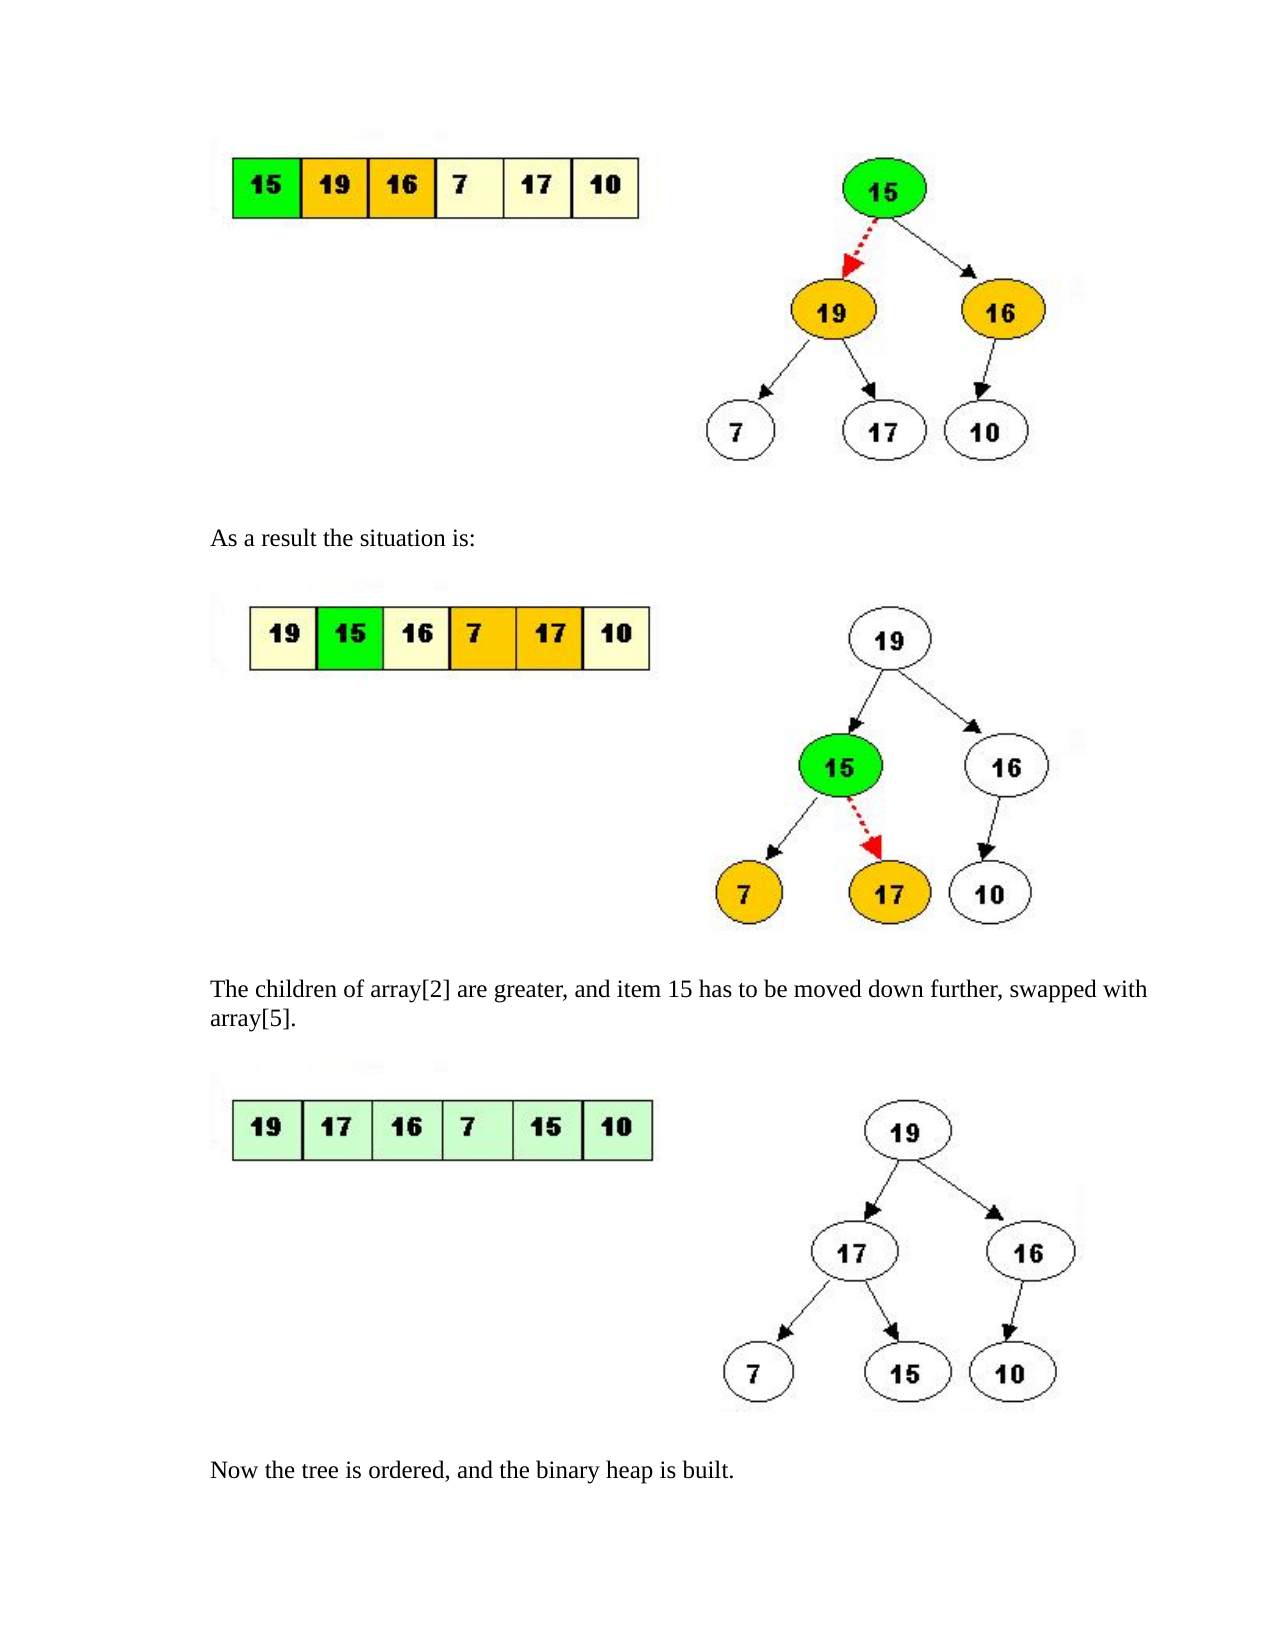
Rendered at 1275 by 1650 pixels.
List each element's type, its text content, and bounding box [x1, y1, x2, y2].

picture [209, 1061, 1093, 1426]
picture [209, 129, 1093, 494]
table_cell An Example of Heapsort: Given an array of 6 elements: 15, 19, 10, 7, 17, 16, sort it in ascending order using heap sort. Steps: Consider the values of the elements as priorities and build the heap tree. Start deleteMin operations, storing each deleted element at the end of the heap array. After performing step 2, the order of the elements will be opposite to the order in the heap tree. Hence, if we want the elements to be sorted in ascending order, we need to build the heap tree in descending order - the greatest element will have the highest priority. Note that we use only one array , treating its parts differently: when building the heap tree, part of the array will be considered as the heap, and the rest part - the original array. when sorting, part of the array will be the heap, and the rest part - the sorted array. This will be indicated by colors: white for the original array, blue for the heap and red for the sorted array Here is the array: 15, 19, 10, 7, 17, 6 Building the heap tree The array represented as a tree, complete but not ordered: Start with the rightmost node at height 1 - the node at position 3 = Size/2. It has one greater child and has to be percolated down: After processing array[3] the situation is: Next comes array[2]. Its children are smaller, so no percolation is needed. The last node to be processed is array[1]. Its left child is the greater of the children. The item at array[1] has to be percolated down to the left, swapped with array[2]. As a result the situation is: The children of array[2] are greater, and item 15 has to be moved down further, swapped with array[5]. Now the tree is ordered, and the binary heap is built. Sorting - performing deleteMax operations: 1. Delete the top element 19. 1.1. Store 19 in a temporary place. A hole is created at the top 1.2. Swap 19 with the last element of the heap. As 10 will be adjusted in the heap, its cell will no longer be a part of the heap. Instead it becomes a cell from the sorted array 1.3. Percolate down the hole 1.4. Percolate once more (10 is less that 15, so it cannot be inserted in the previous hole) Now 10 can be inserted in the hole 2. DeleteMax the top element 17 2.1. Store 17 in a temporary place. A hole is created at the top 2.2. Swap 17 with the last element of the heap. As 10 will be adjusted in the heap, its cell will no longer be a part of the heap. Instead it becomes a cell from the sorted array 2.3. The element 10 is less than the children of the hole, and we percolate the hole down: 2.4. Insert 10 in the hole 3. DeleteMax 16 3.1. Store 16 in a temporary place. A hole is created at the top 3.2. Swap 16 with the last element of the heap. As 7 will be adjusted in the heap, its cell will no longer be a part of the heap. Instead it becomes a cell from the sorted array 3.3. Percolate the hole down (7 cannot be inserted there - it is less than the children of the hole) 3.4. Insert 7 in the hole 4. DeleteMax the top element 15 4.1. Store 15 in a temporary location. A hole is created. 4.2. Swap 15 with the last element of the heap. As 10 will be adjusted in the heap, its cell will no longer be a part of the heap. Instead it becomes a position from the sorted array 4.3. Store 10 in the hole (10 is greater than the children of the hole) 5. DeleteMax the top element 10. 5.1. Remove 10 from the heap and store it into a temporary location. 5.2. Swap 10 with the last element of the heap. As 7 will be adjusted in the heap, its cell will no longer be a part of the heap. Instead it becomes a cell from the sorted array 5.3. Store 7 in the hole (as the only remaining element in the heap 7 is the last element from the heap, so now the array is sorted [52, 118, 1223, 1524]
picture [209, 580, 1093, 945]
